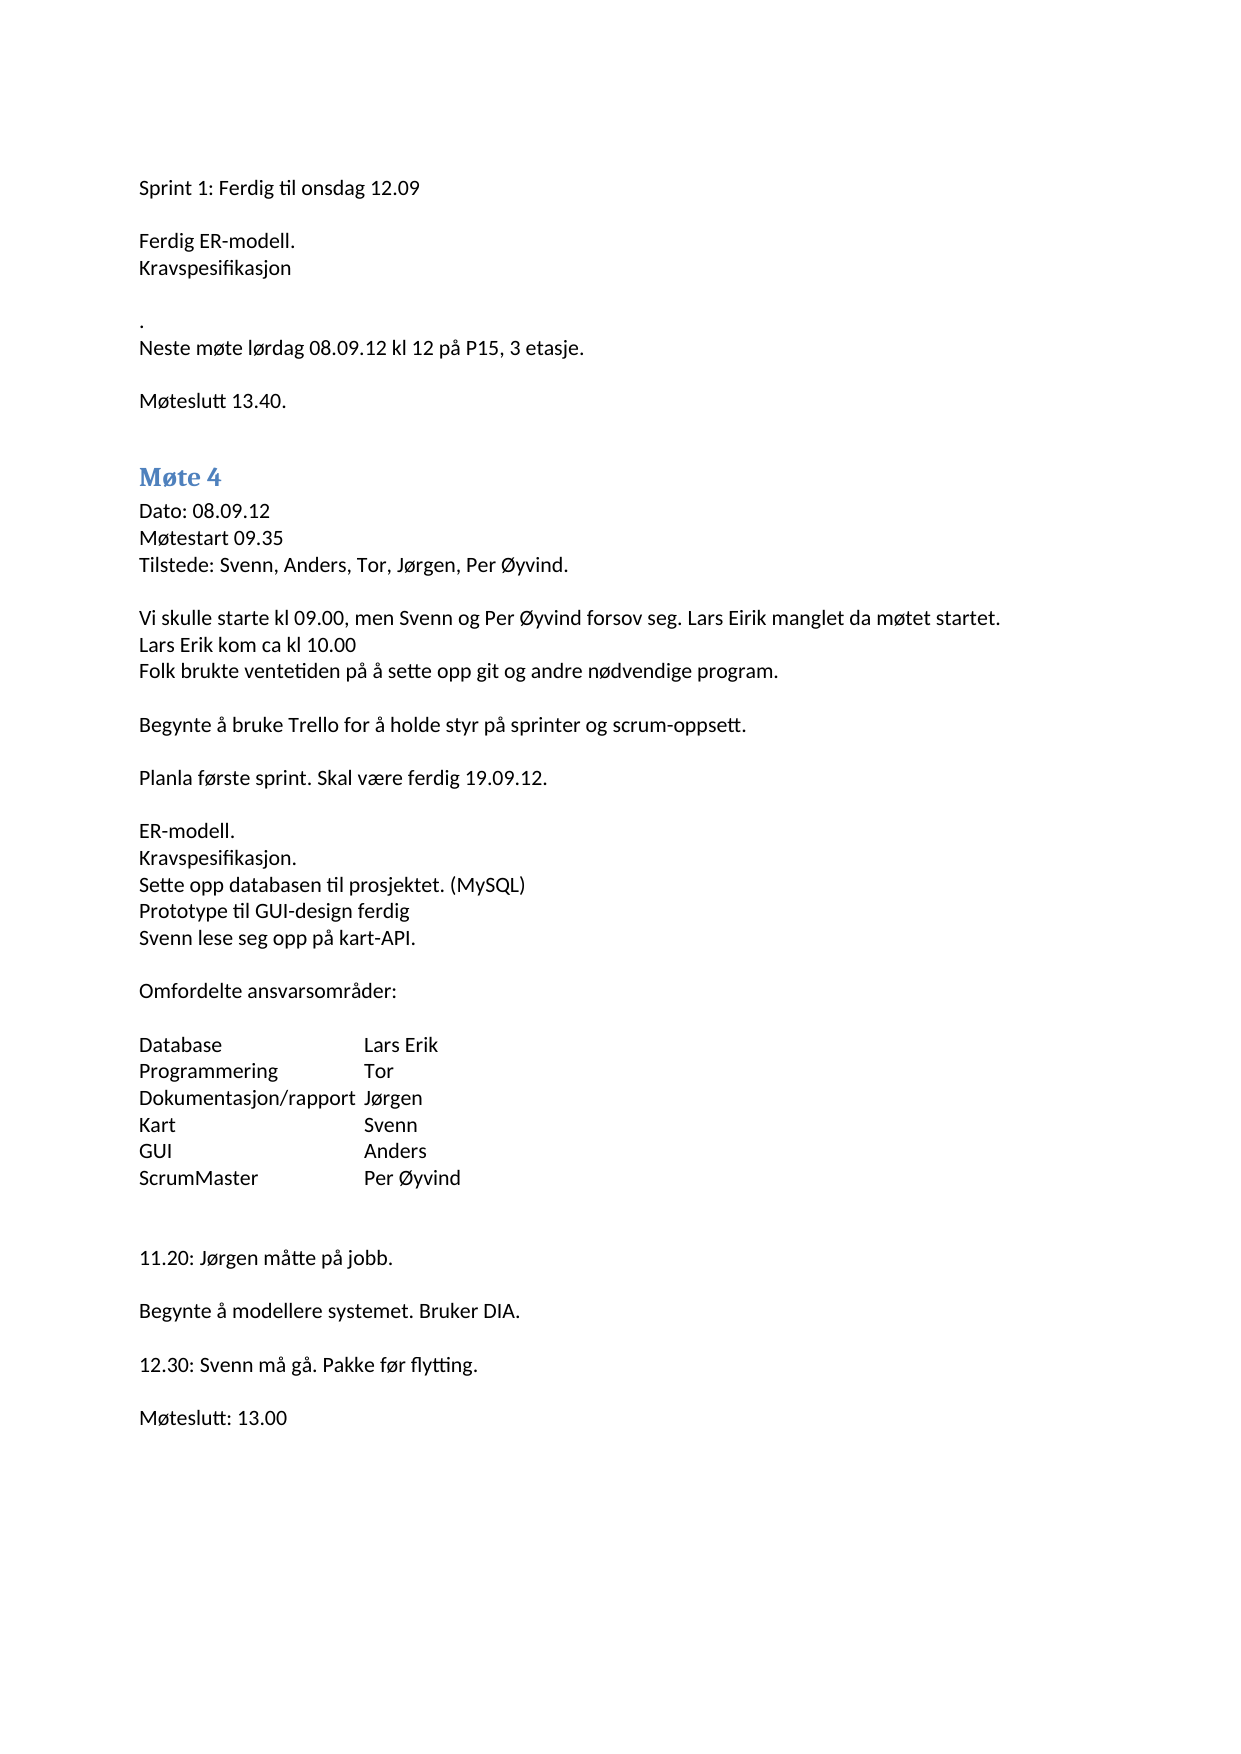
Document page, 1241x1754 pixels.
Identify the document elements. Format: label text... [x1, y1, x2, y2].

text 12.30: Svenn må gå. Pakke før flytting. [139, 1351, 1101, 1377]
text Lars Erik kom ca kl 10.00 [139, 631, 1101, 657]
text ScrumMaster Per Øyvind [139, 1164, 1101, 1191]
text GUI Anders [139, 1137, 1101, 1164]
text Møtestart 09.35 [139, 524, 1101, 551]
text Møteslutt 13.40. [139, 388, 1101, 414]
text Dato: 08.09.12 [139, 497, 1101, 524]
text Planla første sprint. Skal være ferdig 19.09.12. [139, 764, 1101, 791]
text Sprint 1: Ferdig til onsdag 12.09 [139, 174, 1101, 201]
text Møteslutt: 13.00 [139, 1404, 1101, 1431]
text Kravspesifikasjon. [139, 844, 1101, 871]
text . [139, 308, 1101, 334]
text Kravspesifikasjon [139, 254, 1101, 281]
text Sette opp databasen til prosjektet. (MySQL) [139, 871, 1101, 897]
subtitle Møte 4 [139, 462, 1101, 493]
text Prototype til GUI-design ferdig [139, 897, 1101, 924]
text Begynte å modellere systemet. Bruker DIA. [139, 1297, 1101, 1324]
text Neste møte lørdag 08.09.12 kl 12 på P15, 3 etasje. [139, 334, 1101, 361]
text 11.20: Jørgen måtte på jobb. [139, 1244, 1101, 1271]
text Ferdig ER-modell. [139, 228, 1101, 254]
text Omfordelte ansvarsområder: [139, 977, 1101, 1004]
text Programmering Tor [139, 1057, 1101, 1084]
text Begynte å bruke Trello for å holde styr på sprinter og scrum-oppsett. [139, 711, 1101, 737]
text ER-modell. [139, 817, 1101, 844]
text Tilstede: Svenn, Anders, Tor, Jørgen, Per Øyvind. [139, 551, 1101, 577]
text Folk brukte ventetiden på å sette opp git og andre nødvendige program. [139, 657, 1101, 684]
text Database Lars Erik [139, 1031, 1101, 1057]
text Kart Svenn [139, 1111, 1101, 1137]
text Svenn lese seg opp på kart-API. [139, 924, 1101, 951]
text Dokumentasjon/rapport Jørgen [139, 1084, 1101, 1111]
text Vi skulle starte kl 09.00, men Svenn og Per Øyvind forsov seg. Lars Eirik manglet da møtet startet. [139, 604, 1101, 631]
